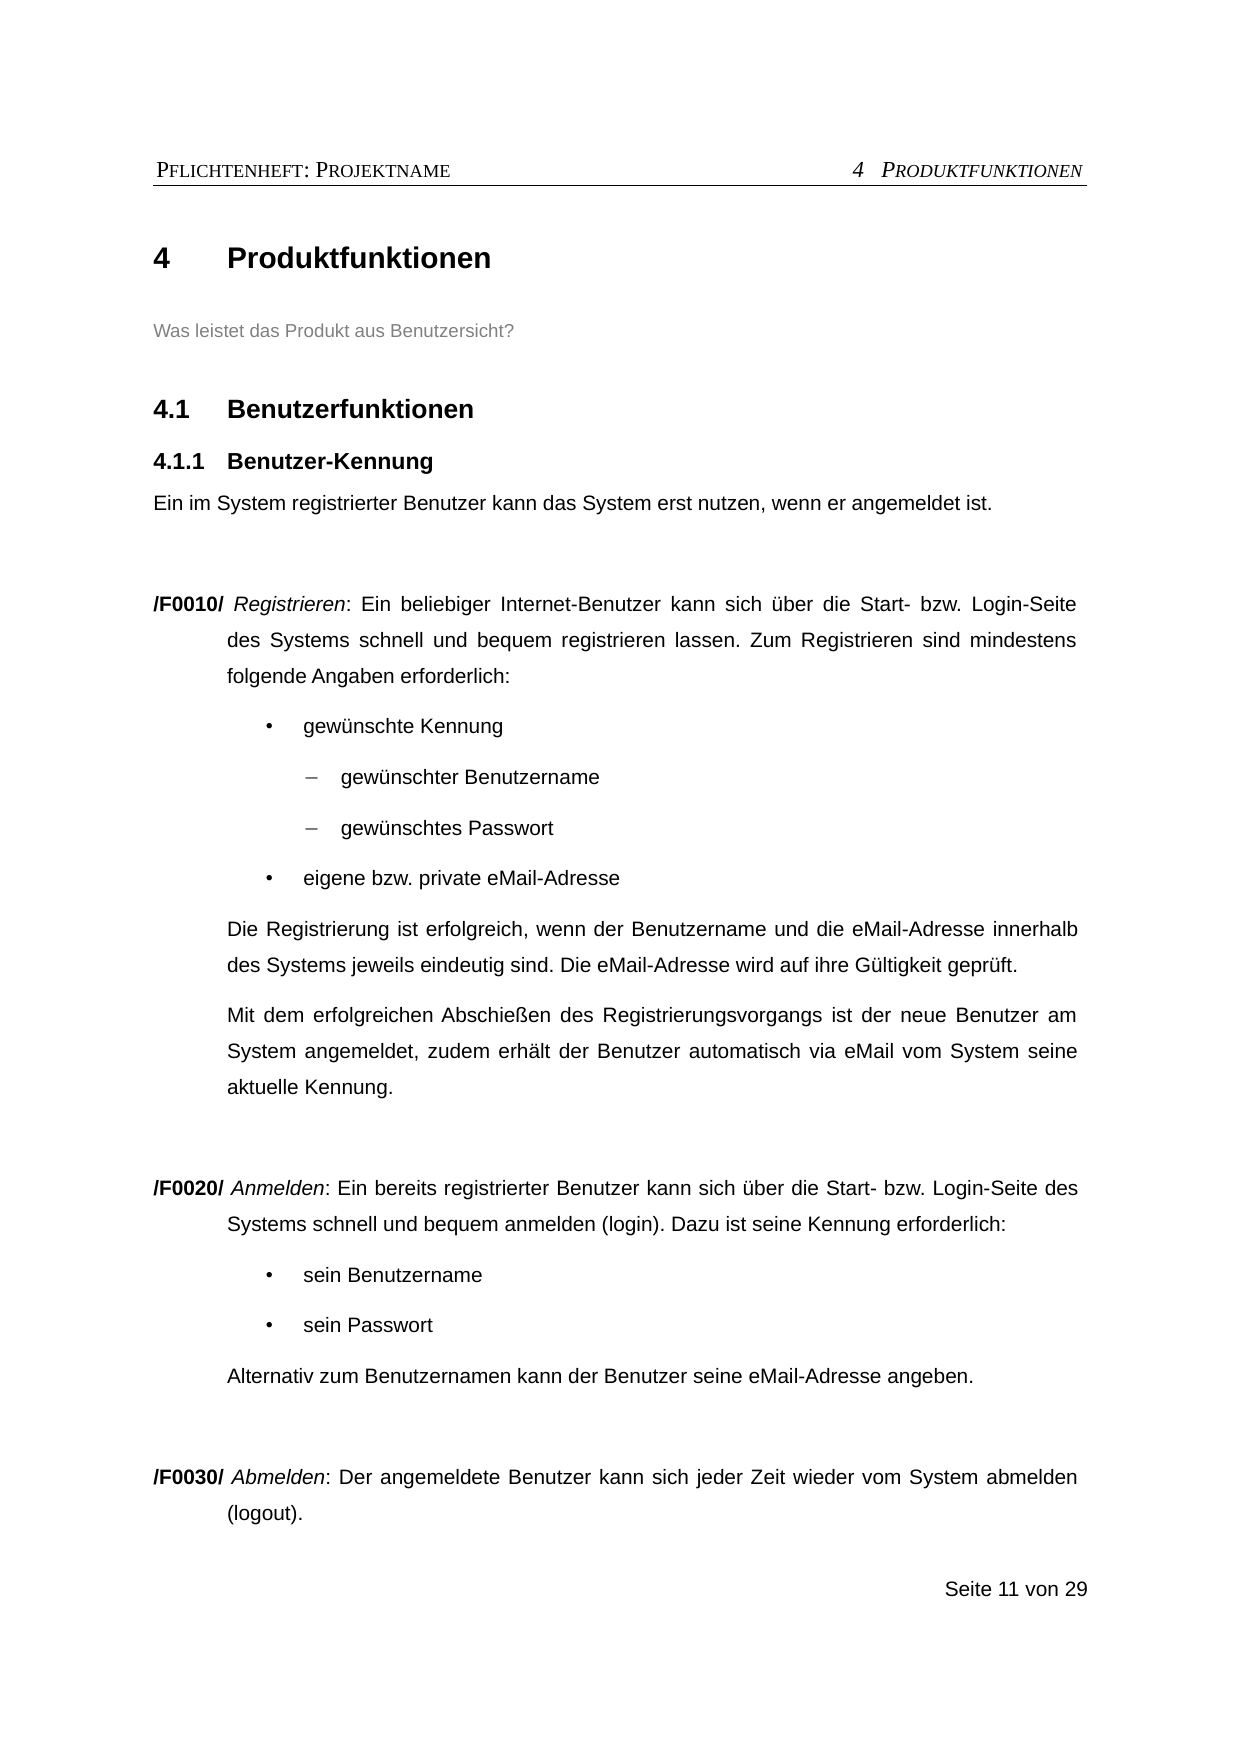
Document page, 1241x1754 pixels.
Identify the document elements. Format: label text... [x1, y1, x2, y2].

text Die Registrierung ist erfolgreich, wenn der Benutzername und die eMail-Adresse innerhalb des Systems jeweils eindeutig sind. Die eMail-Adresse wird auf ihre Gültigkeit geprüft. [153, 917, 1087, 977]
list gewünschte Kennung [266, 714, 1087, 738]
subtitle Benutzer-Kennung [153, 448, 1087, 475]
text Was leistet das Produkt aus Benutzersicht? [153, 319, 1087, 341]
list sein Passwort [266, 1313, 1087, 1337]
list sein Benutzername [266, 1263, 1087, 1287]
text /F0030/ Abmelden: Der angemeldete Benutzer kann sich jeder Zeit wieder vom System abmelden (logout). [153, 1465, 1087, 1525]
list eigene bzw. private eMail-Adresse [266, 866, 1087, 890]
text /F0010/ Registrieren: Ein beliebiger Internet-Benutzer kann sich über die Start- bzw. Login-Seite des Systems schnell und bequem registrieren lassen. Zum Registrieren sind mindestens folgende Angaben erforderlich: [153, 592, 1087, 688]
list gewünschter Benutzername [303, 765, 1087, 789]
subtitle Produktfunktionen [153, 241, 1087, 275]
subtitle Benutzerfunktionen [153, 394, 1087, 424]
list gewünschtes Passwort [303, 816, 1087, 840]
text Ein im System registrierter Benutzer kann das System erst nutzen, wenn er angemeldet ist. [153, 491, 1087, 515]
text Mit dem erfolgreichen Abschießen des Registrierungsvorgangs ist der neue Benutzer am System angemeldet, zudem erhält der Benutzer automatisch via eMail vom System seine aktuelle Kennung. [153, 1003, 1087, 1099]
text Alternativ zum Benutzernamen kann der Benutzer seine eMail-Adresse angeben. [153, 1364, 1087, 1388]
text /F0020/ Anmelden: Ein bereits registrierter Benutzer kann sich über die Start- bzw. Login-Seite des Systems schnell und bequem anmelden (login). Dazu ist seine Kennung erforderlich: [153, 1176, 1087, 1236]
